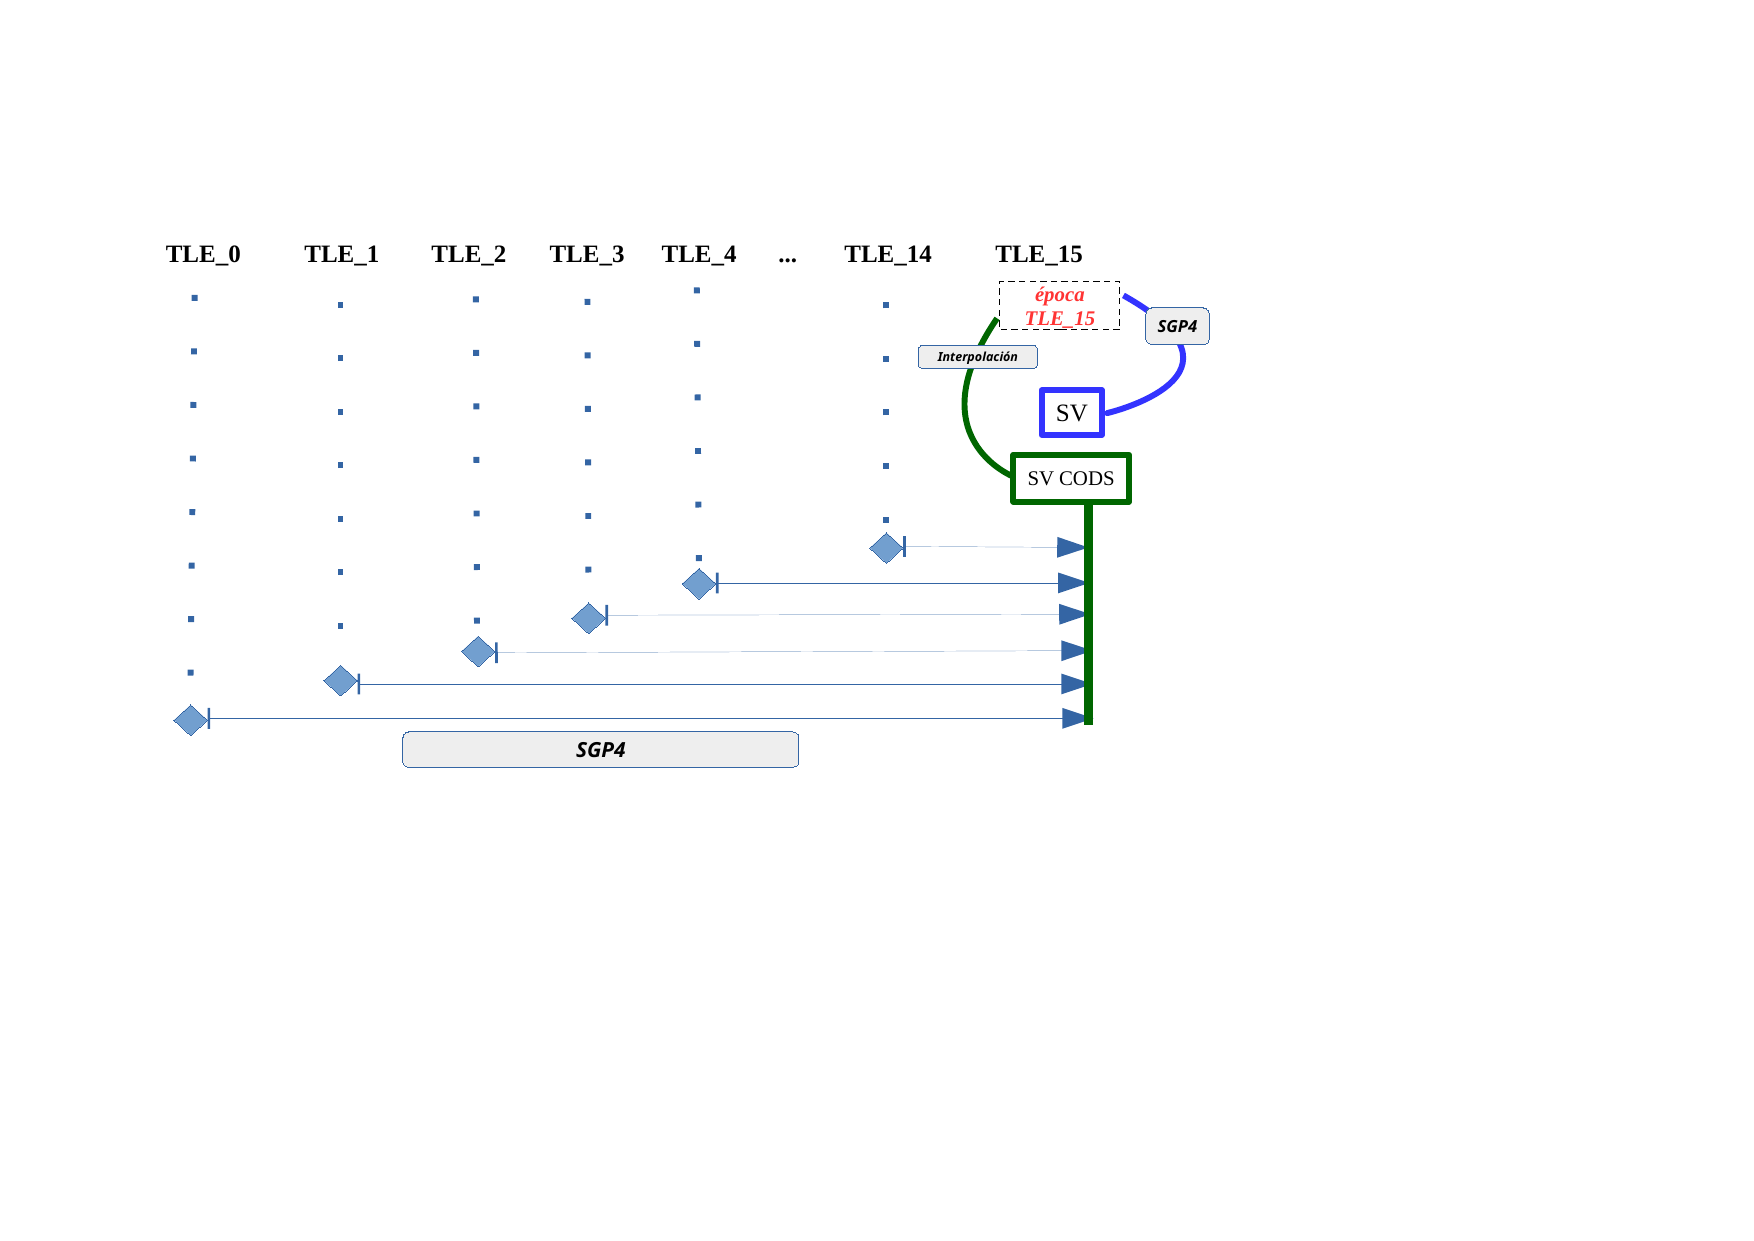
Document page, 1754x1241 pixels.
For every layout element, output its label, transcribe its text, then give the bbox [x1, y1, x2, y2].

table_header TLE_3 [531, 233, 643, 273]
table_header TLE_1 [277, 233, 406, 273]
table_header TLE_4 [643, 233, 755, 273]
table_header TLE_2 [406, 233, 531, 273]
table_header TLE_14 [820, 233, 956, 273]
table_header TLE_15 [956, 233, 1121, 273]
table_header TLE_0 [129, 233, 277, 273]
table_header ... [755, 233, 820, 273]
